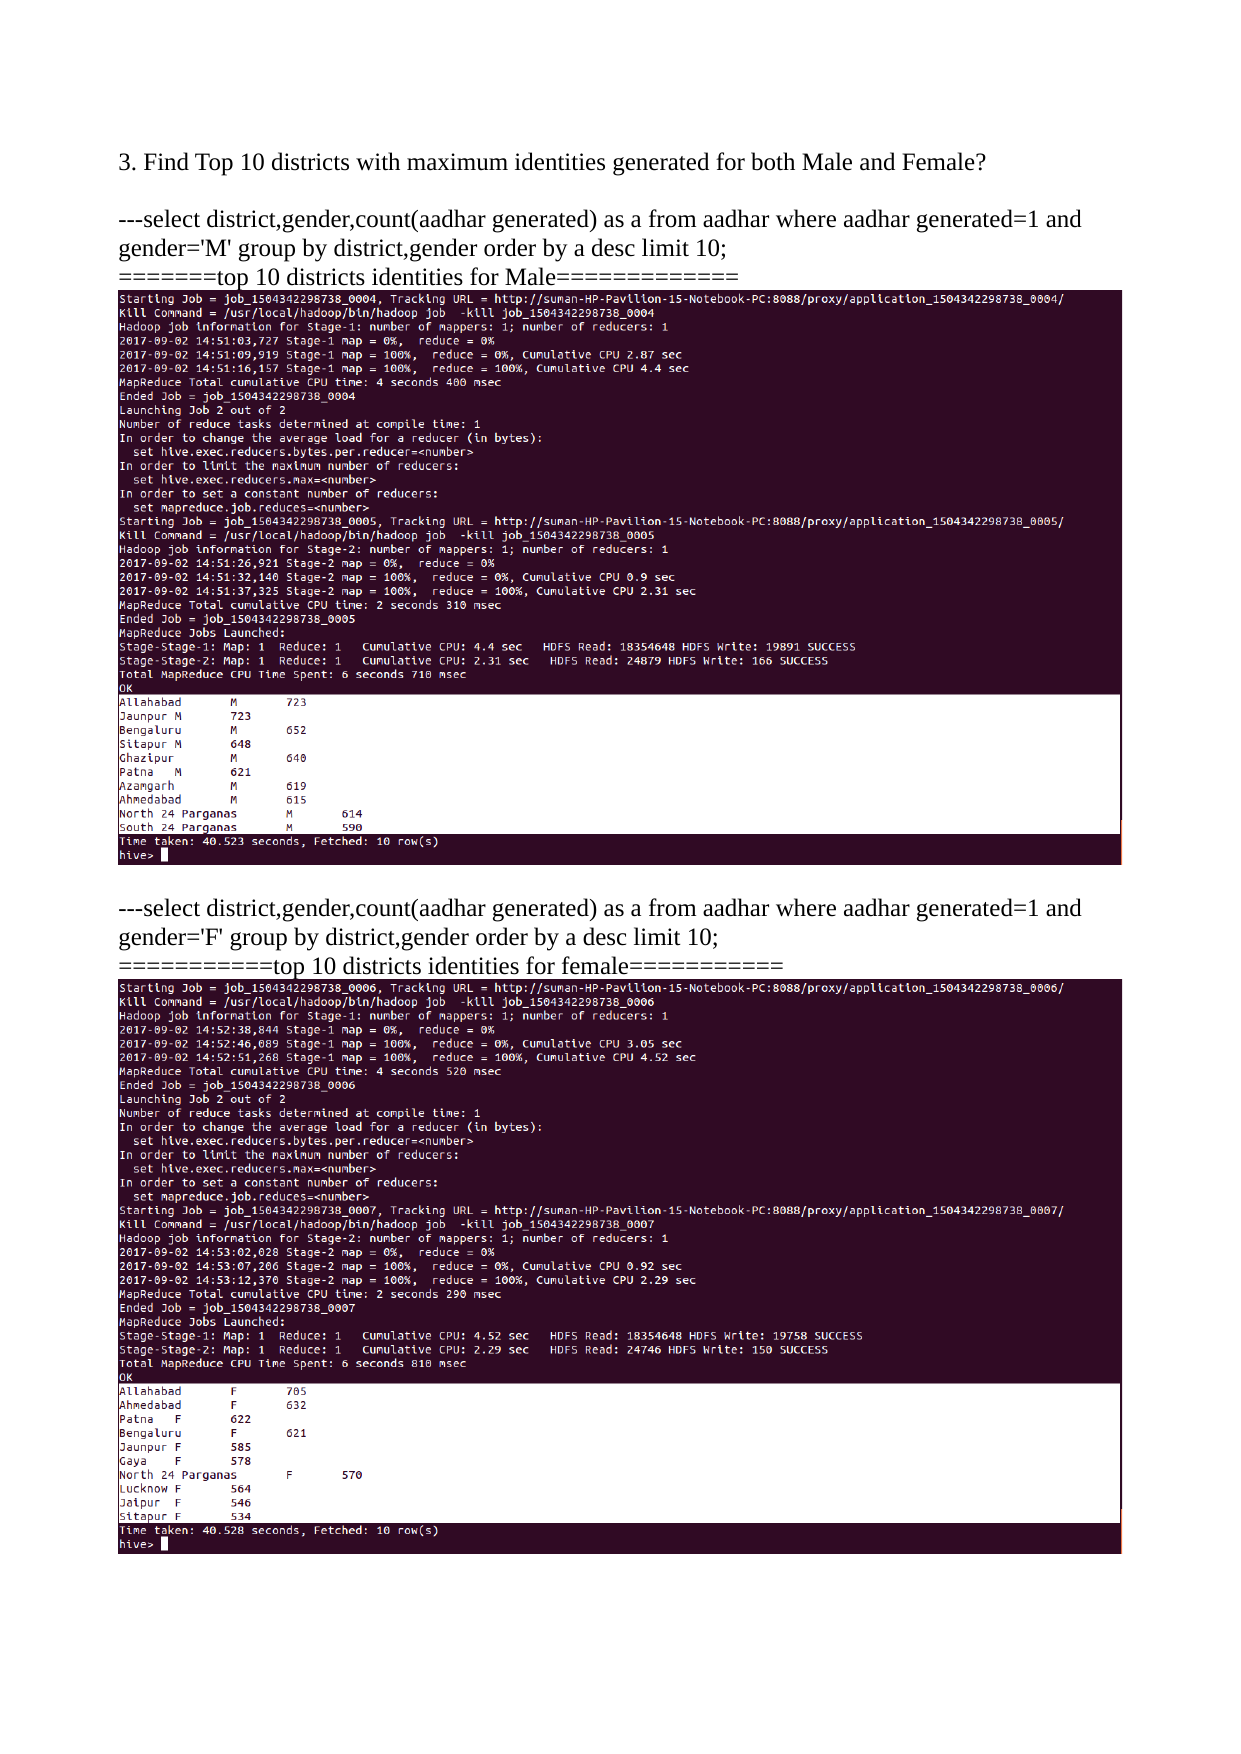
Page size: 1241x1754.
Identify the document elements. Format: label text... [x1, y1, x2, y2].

text ===========top 10 districts identities for female=========== [118, 951, 1122, 979]
text ---select district,gender,count(aadhar generated) as a from aadhar where aadhar generated=1 and gender='F' group by district,gender order by a desc limit 10; [118, 893, 1122, 951]
picture [118, 979, 1123, 1554]
text ---select district,gender,count(aadhar generated) as a from aadhar where aadhar generated=1 and gender='M' group by district,gender order by a desc limit 10; [118, 204, 1122, 262]
picture [118, 290, 1123, 865]
text 3. Find Top 10 districts with maximum identities generated for both Male and Female? [118, 147, 1122, 176]
text =======top 10 districts identities for Male============= [118, 262, 1122, 290]
